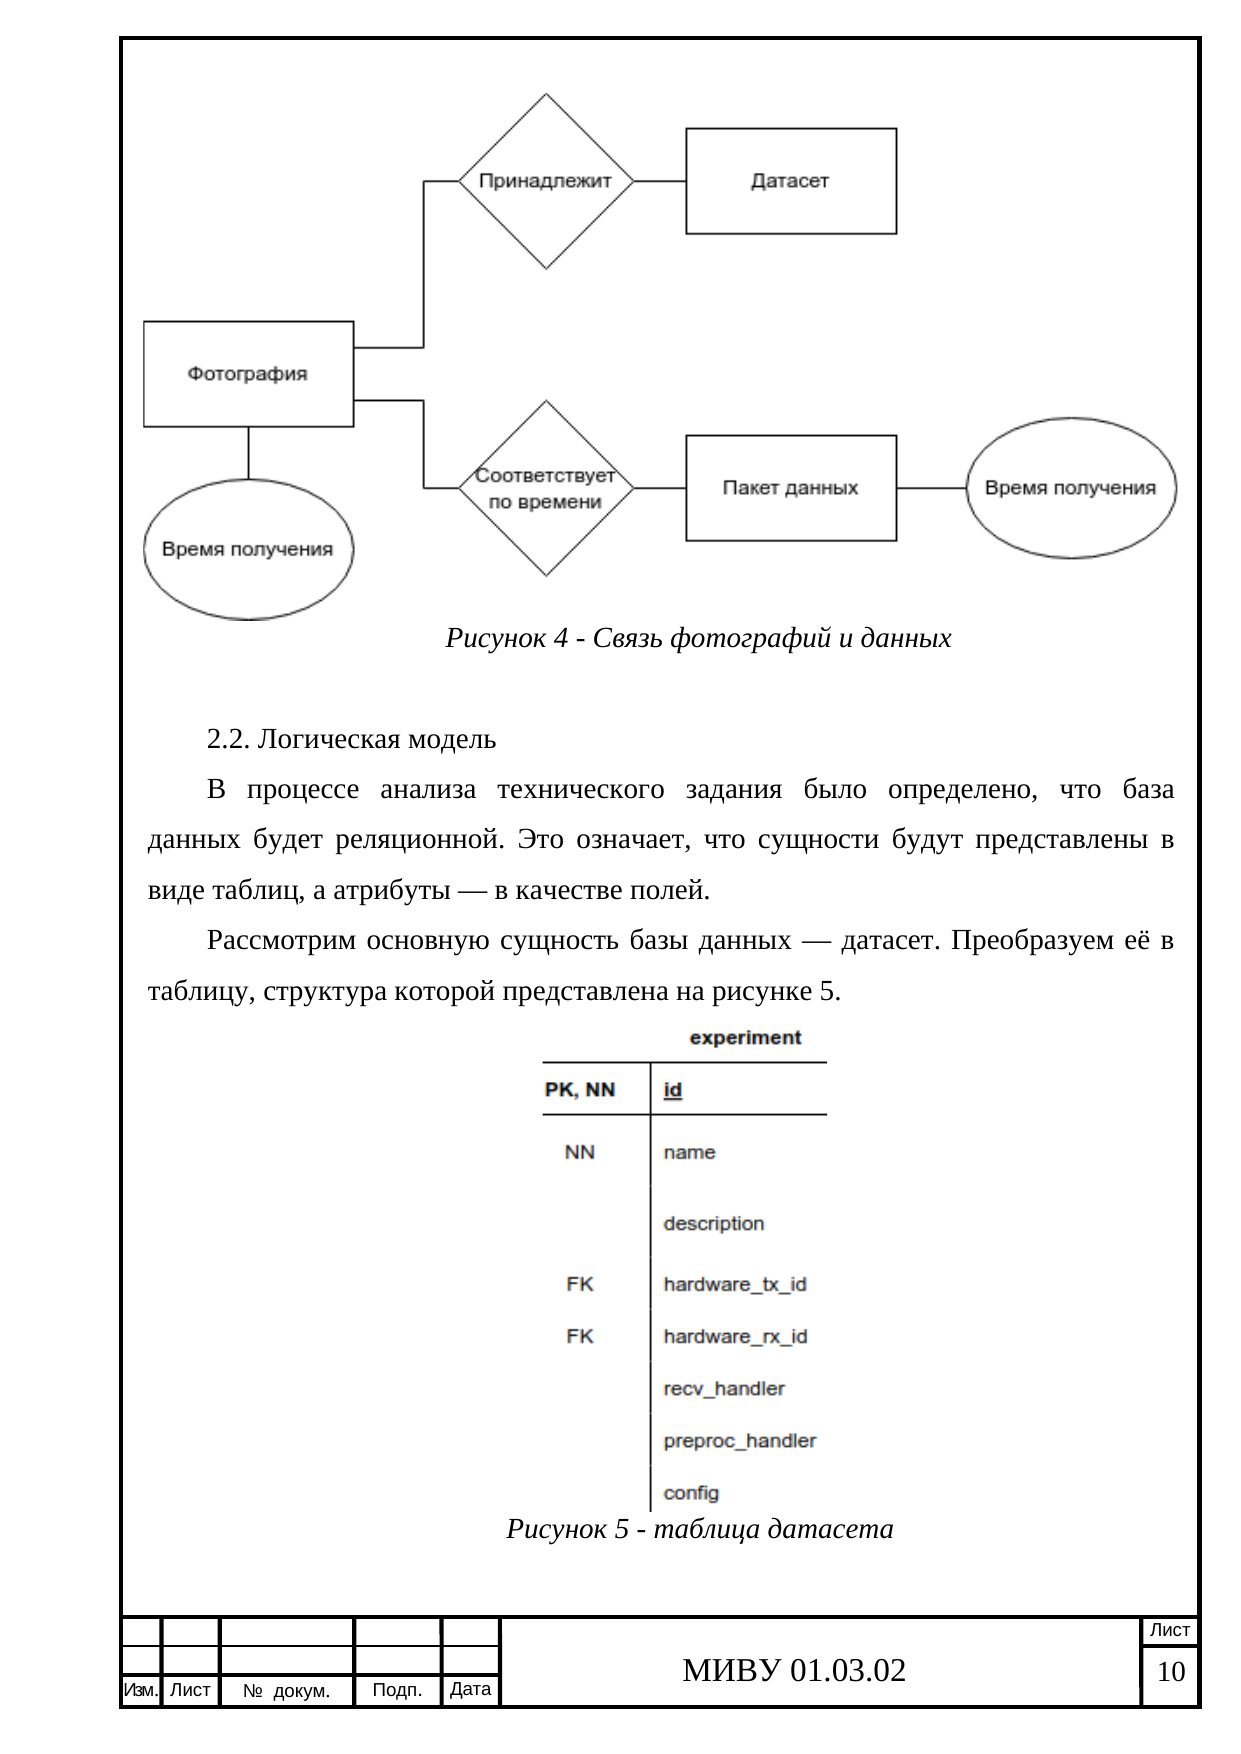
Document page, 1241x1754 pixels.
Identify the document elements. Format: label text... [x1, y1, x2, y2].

text Рисунок 5 - таблица датасета [435, 1032, 965, 1545]
text В процессе анализа технического задания было определено, что база данных будет реляционной. Это означает, что сущности будут представлены в виде таблиц, а атрибуты — в качестве полей. [148, 771, 1175, 906]
text 2.2. Логическая модель [148, 721, 1175, 754]
picture [542, 1022, 828, 1512]
picture [143, 93, 1178, 621]
text Рассмотрим основную сущность базы данных — датасет. Преобразуем её в таблицу, структура которой представлена на рисунке 5. [148, 922, 1175, 1006]
text Рисунок 4 - Связь фотографий и данных [274, 621, 1123, 654]
